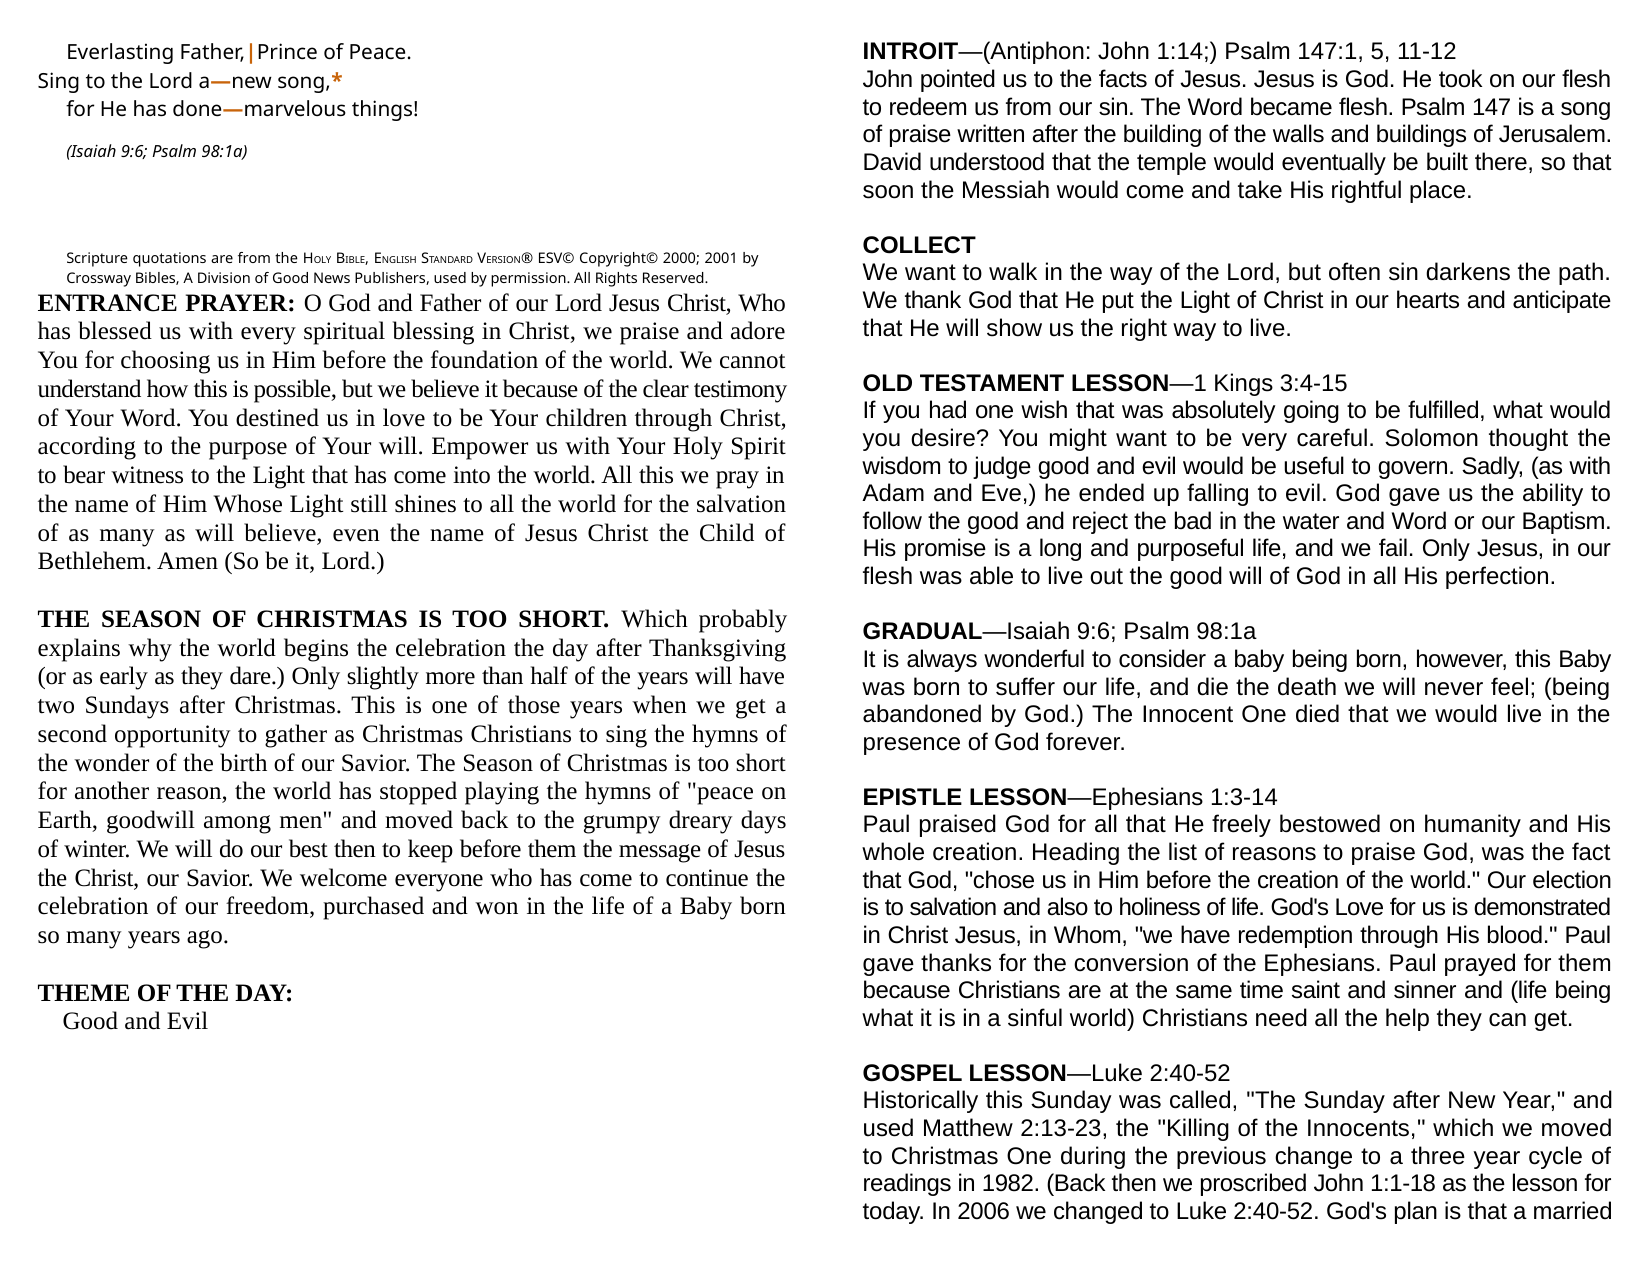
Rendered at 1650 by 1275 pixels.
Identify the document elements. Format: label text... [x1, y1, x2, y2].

text for He has done—marvelous things! [66, 94, 787, 123]
text John pointed us to the facts of Jesus. Jesus is God. He took on our flesh to redeem us from our sin. The Word became flesh. Psalm 147 is a song of praise written after the building of the walls and buildings of Jerusalem. David understood that the temple would eventually be built there, so that soon the Messiah would come and take His rightful place. [862, 65, 1612, 203]
text ENTRANCE PRAYER: O God and Father of our Lord Jesus Christ, Who has blessed us with every spiritual blessing in Christ, we praise and adore You for choosing us in Him before the foundation of the world. We cannot understand how this is possible, but we believe it because of the clear testimony of Your Word. You destined us in love to be Your children through Christ, according to the purpose of Your will. Empower us with Your Holy Spirit to bear witness to the Light that has come into the world. All this we pray in the name of Him Whose Light still shines to all the world for the salvation of as many as will believe, even the name of Jesus Christ the Child of Bethlehem. Amen (So be it, Lord.) [37, 288, 787, 575]
text If you had one wish that was absolutely going to be fulfilled, what would you desire? You might want to be very careful. Solomon thought the wisdom to judge good and evil would be useful to govern. Sadly, (as with Adam and Eve,) he ended up falling to evil. God gave us the ability to follow the good and reject the bad in the water and Word or our Baptism. His promise is a long and purposeful life, and we fail. Only Jesus, in our flesh was able to live out the good will of God in all His perfection. [862, 396, 1612, 589]
text Everlasting Father,|Prince of Peace. [66, 37, 787, 66]
text Scripture quotations are from the Holy Bible, English Standard Version® ESV© Copyright© 2000; 2001 by Crossway Bibles, A Division of Good News Publishers, used by permission. All Rights Reserved. [66, 248, 759, 288]
text Good and Evil [37, 1006, 787, 1035]
text It is always wonderful to consider a baby being born, however, this Baby was born to suffer our life, and die the death we will never feel; (being abandoned by God.) The Innocent One died that we would live in the presence of God forever. [862, 645, 1612, 755]
text OLD TESTAMENT LESSON—1 Kings 3:4-15 [862, 369, 1612, 396]
text Sing to the Lord a—new song,* [37, 66, 787, 94]
text GOSPEL LESSON—Luke 2:40-52 [862, 1059, 1612, 1086]
text (Isaiah 9:6; Psalm 98:1a) [66, 140, 787, 163]
text Paul praised God for all that He freely bestowed on humanity and His whole creation. Heading the list of reasons to praise God, was the fact that God, "chose us in Him before the creation of the world." Our election is to salvation and also to holiness of life. God's Love for us is demonstrated in Christ Jesus, in Whom, "we have redemption through His blood." Paul gave thanks for the conversion of the Ephesians. Paul prayed for them because Christians are at the same time saint and sinner and (life being what it is in a sinful world) Christians need all the help they can get. [862, 810, 1612, 1031]
text COLLECT [862, 231, 1612, 258]
text GRADUAL—Isaiah 9:6; Psalm 98:1a [862, 617, 1612, 645]
text INTROIT—(Antiphon: John 1:14;) Psalm 147:1, 5, 11-12 [862, 37, 1612, 65]
text We want to walk in the way of the Lord, but often sin darkens the path. We thank God that He put the Light of Christ in our hearts and anticipate that He will show us the right way to live. [862, 258, 1612, 341]
text Historically this Sunday was called, "The Sunday after New Year," and used Matthew 2:13-23, the "Killing of the Innocents," which we moved to Christmas One during the previous change to a three year cycle of readings in 1982. (Back then we proscribed John 1:1-18 as the lesson for today. In 2006 we changed to Luke 2:40-52. God's plan is that a married [862, 1086, 1612, 1224]
text EPISTLE LESSON—Ephesians 1:3-14 [862, 783, 1612, 810]
text THE SEASON OF CHRISTMAS IS TOO SHORT. Which probably explains why the world begins the celebration the day after Thanksgiving (or as early as they dare.) Only slightly more than half of the years will have two Sundays after Christmas. This is one of those years when we get a second opportunity to gather as Christmas Christians to sing the hymns of the wonder of the birth of our Savior. The Season of Christmas is too short for another reason, the world has stopped playing the hymns of "peace on Earth, goodwill among men" and moved back to the grumpy dreary days of winter. We will do our best then to keep before them the message of Jesus the Christ, our Savior. We welcome everyone who has come to continue the celebration of our freedom, purchased and won in the life of a Baby born so many years ago. [37, 604, 787, 949]
text THEME OF THE DAY: [37, 978, 787, 1006]
